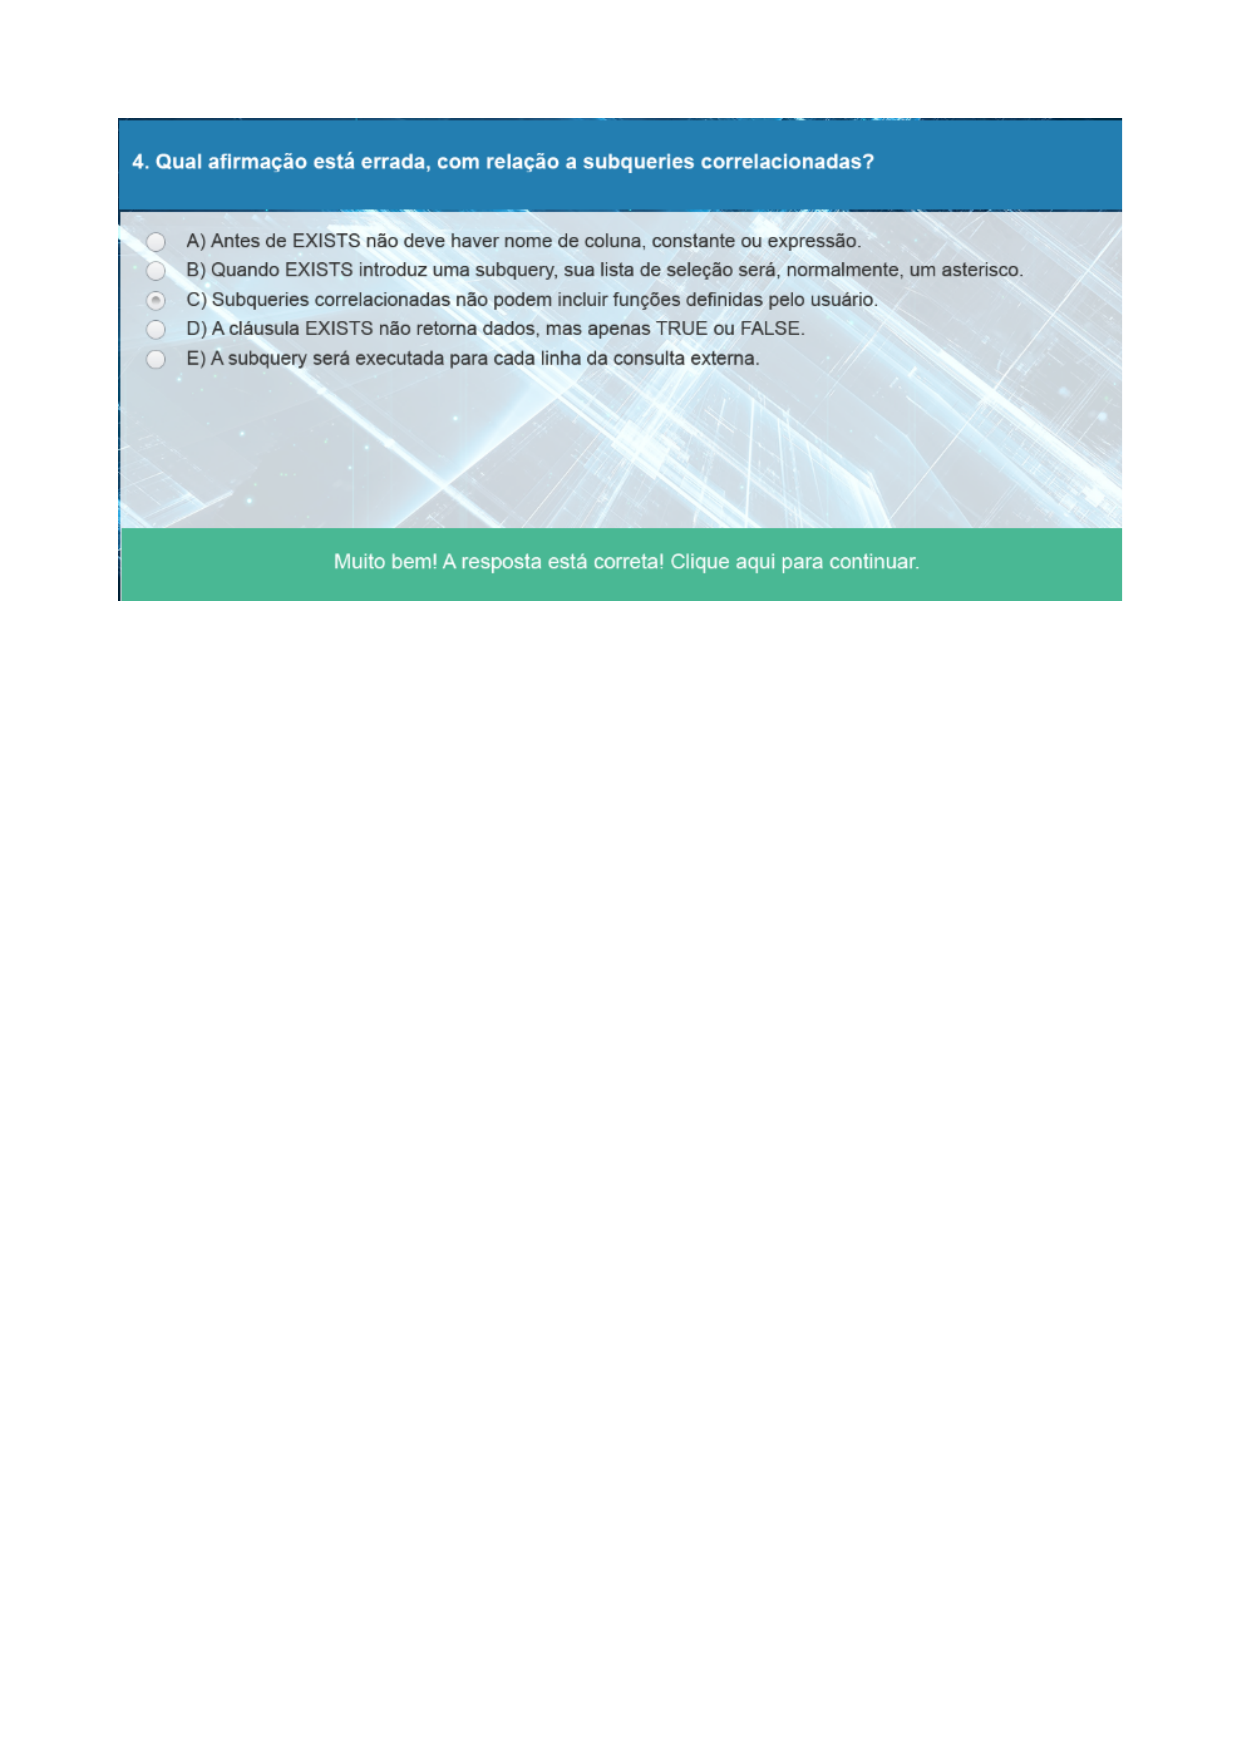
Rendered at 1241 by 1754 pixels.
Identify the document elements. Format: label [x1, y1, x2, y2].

picture [118, 118, 1123, 601]
